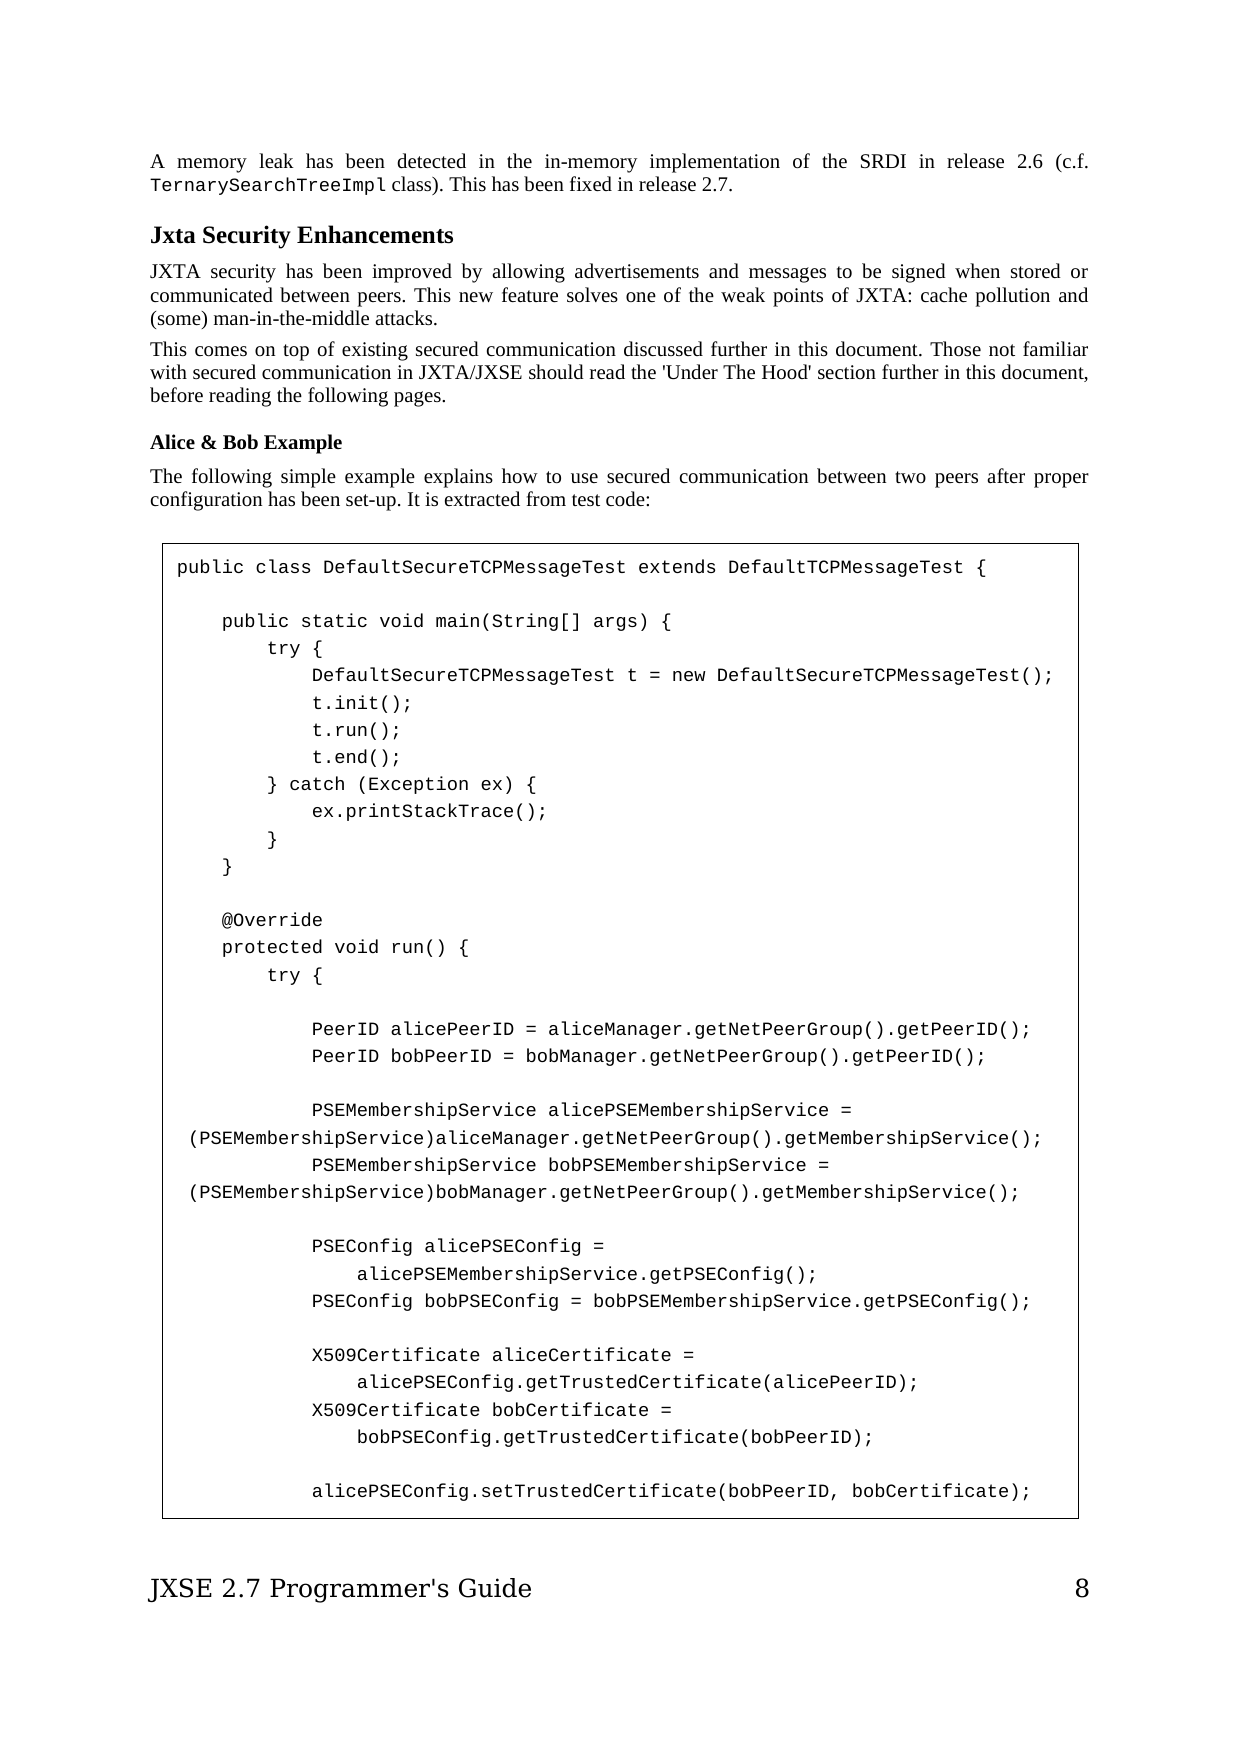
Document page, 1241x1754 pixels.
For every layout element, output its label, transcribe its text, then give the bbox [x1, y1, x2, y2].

text PeerID bobPeerID = bobManager.getNetPeerGroup().getPeerID(); [163, 1032, 1078, 1068]
text PSEConfig bobPSEConfig = bobPSEMembershipService.getPSEConfig(); [163, 1277, 1078, 1313]
text try { [163, 951, 1078, 987]
text alicePSEConfig.setTrustedCertificate(bobPeerID, bobCertificate); [163, 1467, 1078, 1518]
text protected void run() { [163, 923, 1078, 951]
text PSEMembershipService bobPSEMembershipService = [163, 1141, 1078, 1168]
text This comes on top of existing secured communication discussed further in this document. Those not familiar with secured communication in JXTA/JXSE should read the 'Under The Hood' section further in this document, before reading the following pages. [150, 338, 1090, 407]
text Alice & Bob Example [150, 431, 1090, 453]
text (PSEMembershipService)aliceManager.getNetPeerGroup().getMembershipService(); [163, 1114, 1078, 1141]
text } [163, 814, 1078, 842]
text ex.printStackTrace(); [163, 787, 1078, 814]
text A memory leak has been detected in the in-memory implementation of the SRDI in release 2.6 (c.f. TernarySearchTreeImpl class). This has been fixed in release 2.7. [150, 150, 1090, 197]
text alicePSEConfig.getTrustedCertificate(alicePeerID); [163, 1358, 1078, 1386]
text X509Certificate aliceCertificate = [163, 1331, 1078, 1358]
text X509Certificate bobCertificate = [163, 1386, 1078, 1413]
text bobPSEConfig.getTrustedCertificate(bobPeerID); [163, 1413, 1078, 1449]
text @Override [163, 896, 1078, 923]
text t.end(); [163, 733, 1078, 760]
text PeerID alicePeerID = aliceManager.getNetPeerGroup().getPeerID(); [163, 1005, 1078, 1032]
text PSEConfig alicePSEConfig = [163, 1222, 1078, 1249]
text public static void main(String[] args) { [163, 597, 1078, 624]
text t.run(); [163, 706, 1078, 733]
text Jxta Security Enhancements [150, 221, 1090, 249]
text JXTA security has been improved by allowing advertisements and messages to be signed when stored or communicated between peers. This new feature solves one of the weak points of JXTA: cache pollution and (some) man-in-the-middle attacks. [150, 260, 1090, 329]
text } catch (Exception ex) { [163, 760, 1078, 787]
text public class DefaultSecureTCPMessageTest extends DefaultTCPMessageTest { [163, 544, 1078, 579]
text DefaultSecureTCPMessageTest t = new DefaultSecureTCPMessageTest(); [163, 651, 1078, 679]
text (PSEMembershipService)bobManager.getNetPeerGroup().getMembershipService(); [163, 1168, 1078, 1204]
text The following simple example explains how to use secured communication between two peers after proper configuration has been set-up. It is extracted from test code: [150, 465, 1090, 511]
text } [163, 842, 1078, 878]
text try { [163, 624, 1078, 651]
text PSEMembershipService alicePSEMembershipService = [163, 1086, 1078, 1114]
text t.init(); [163, 679, 1078, 706]
text alicePSEMembershipService.getPSEConfig(); [163, 1249, 1078, 1277]
